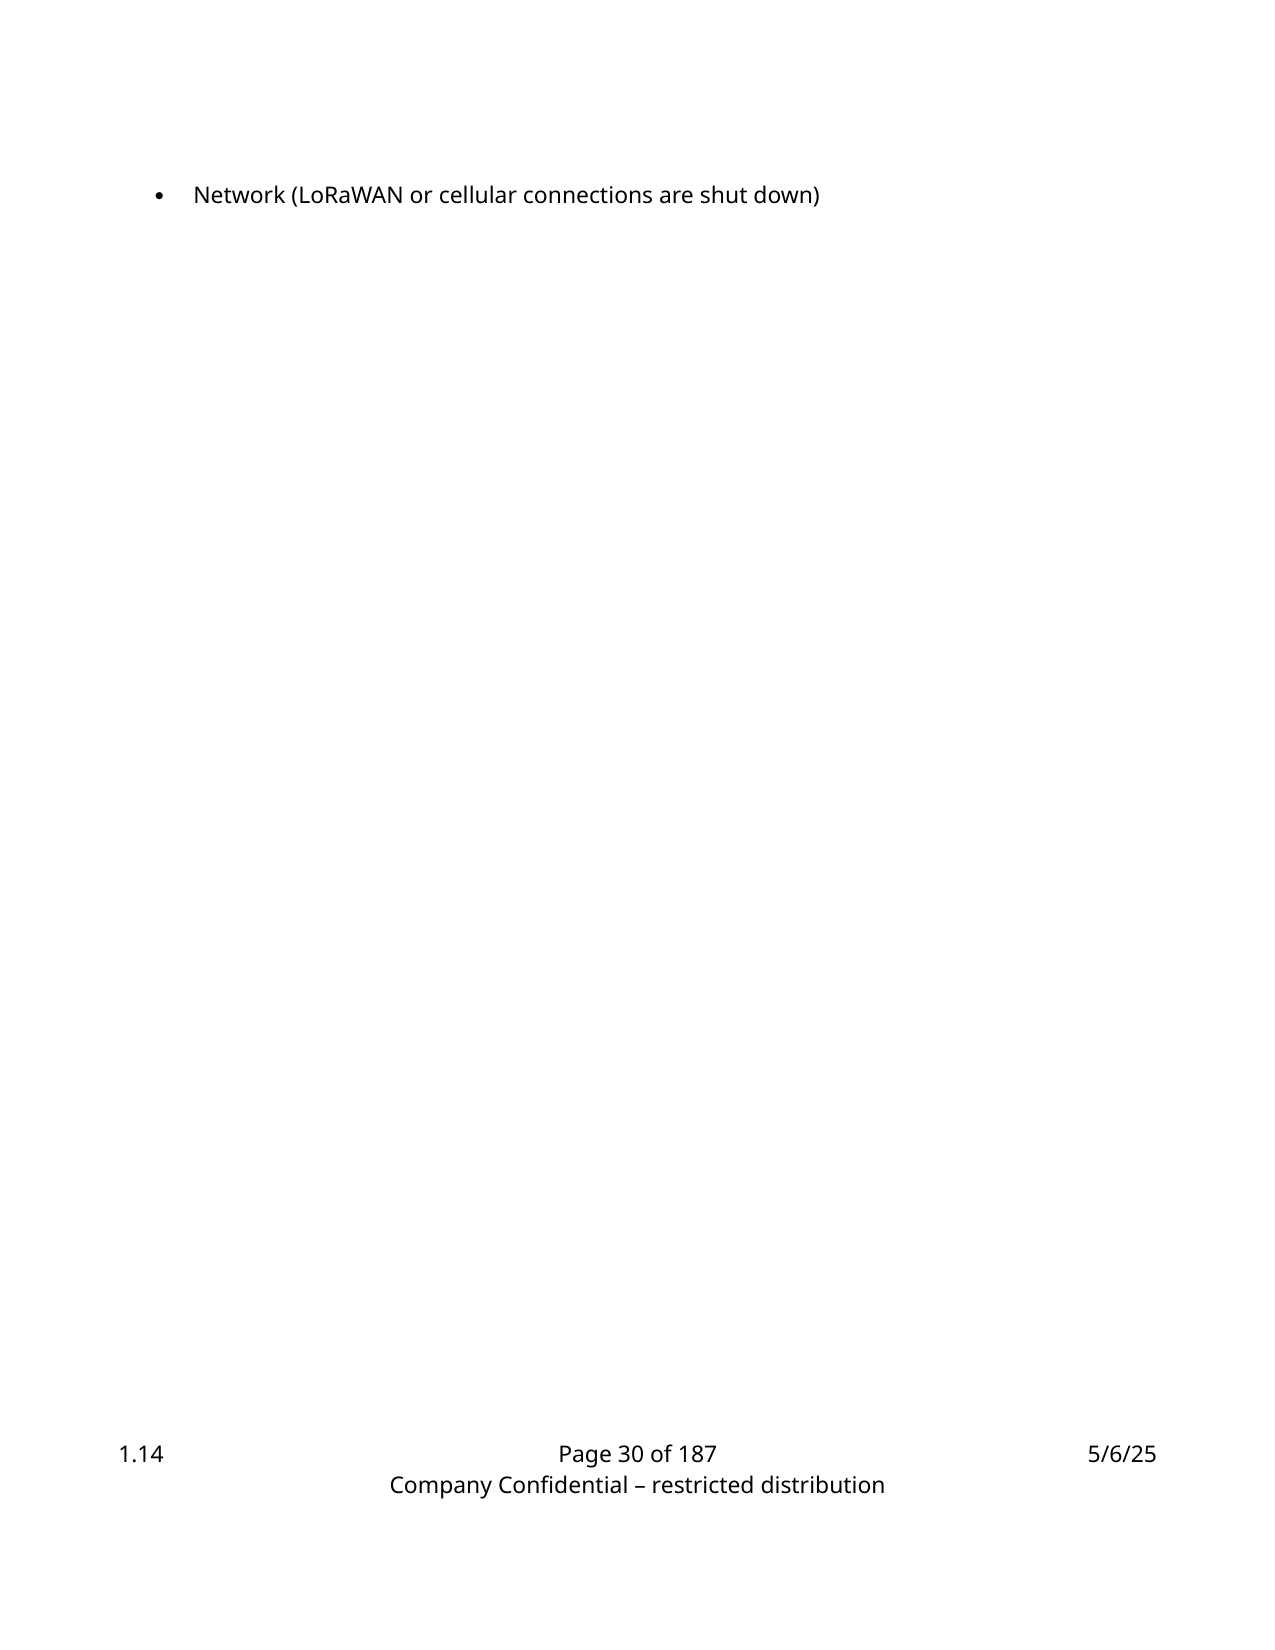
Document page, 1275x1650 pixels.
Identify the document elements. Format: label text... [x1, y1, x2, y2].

list Network (LoRaWAN or cellular connections are shut down) [156, 179, 1157, 210]
